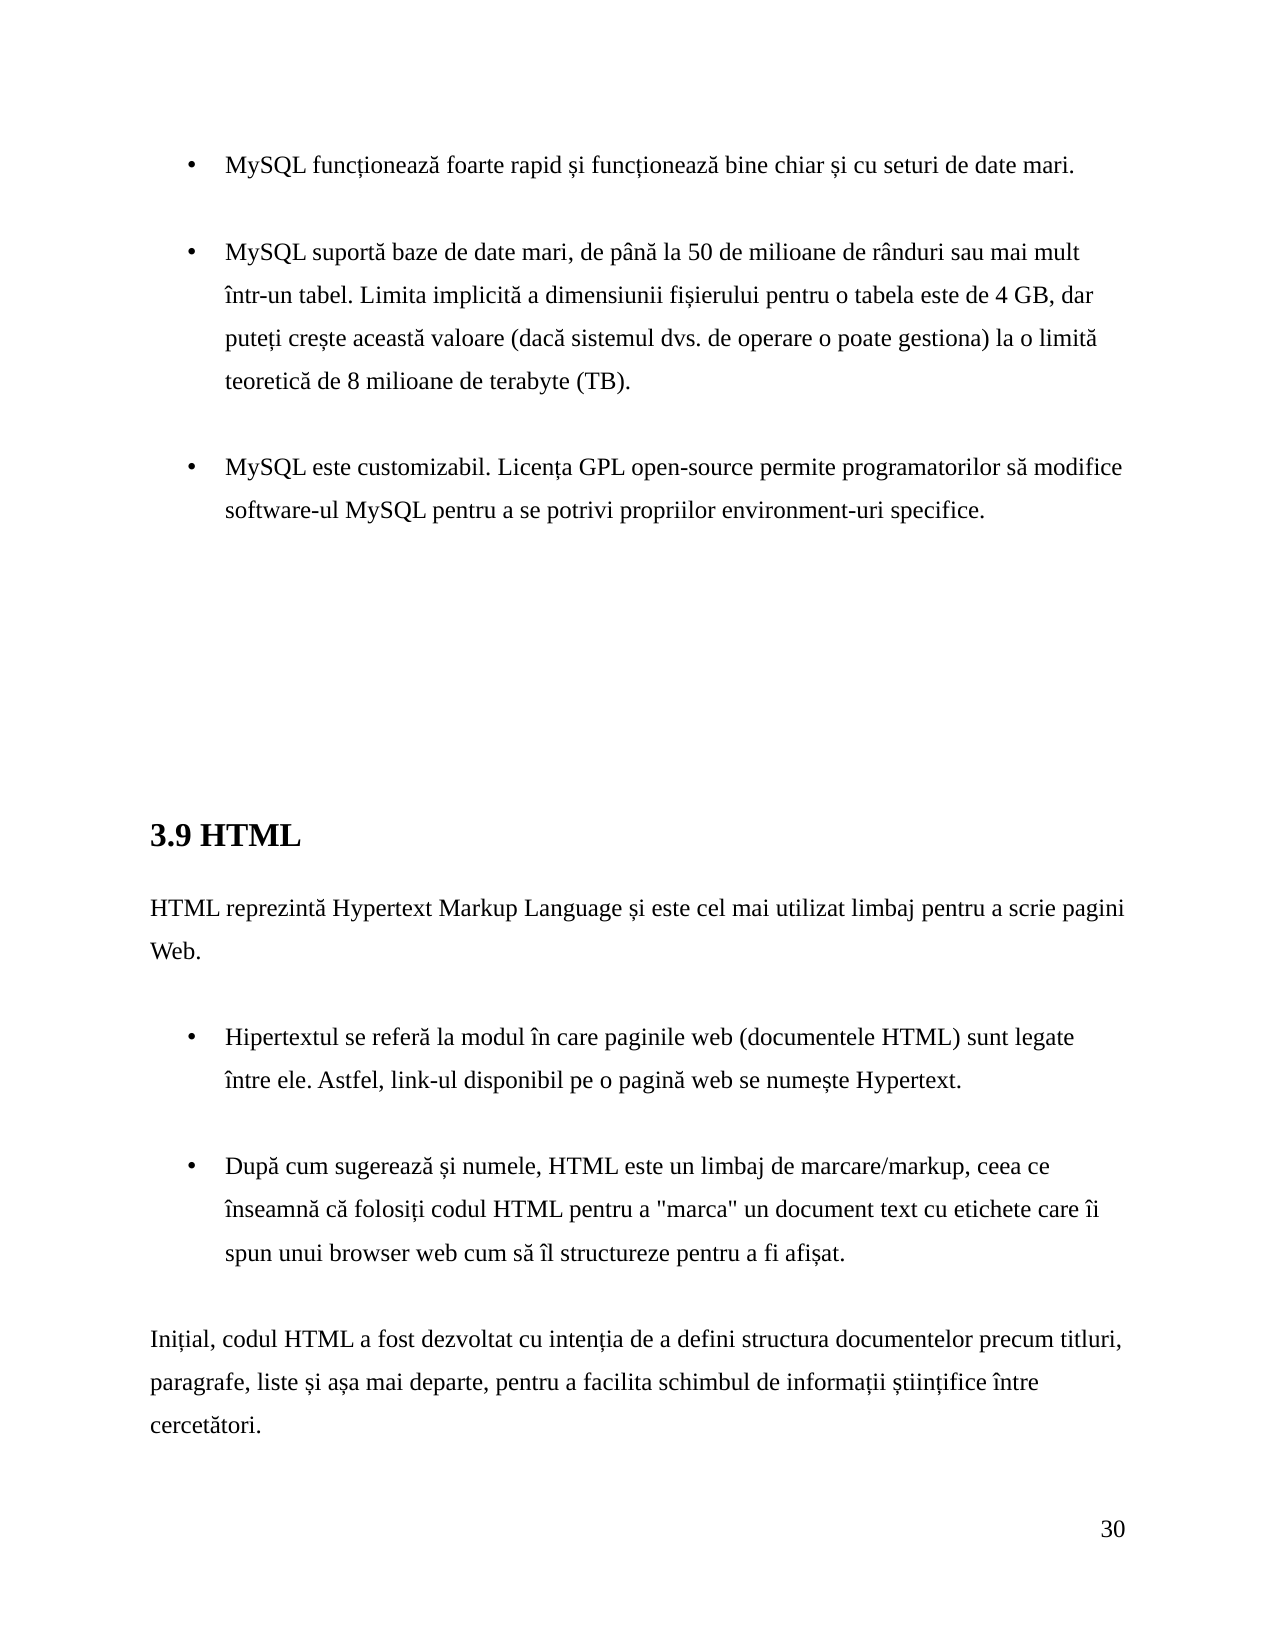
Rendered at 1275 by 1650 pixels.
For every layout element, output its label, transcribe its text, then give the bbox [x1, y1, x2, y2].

list Hipertextul se referă la modul în care paginile web (documentele HTML) sunt legate între ele. Astfel, link-ul disponibil pe o pagină web se numește Hypertext. [187, 1022, 1125, 1094]
subtitle 3.9 HTML [150, 815, 1125, 853]
text Inițial, codul HTML a fost dezvoltat cu intenția de a defini structura documentelor precum titluri, paragrafe, liste și așa mai departe, pentru a facilita schimbul de informații științifice între cercetători. [150, 1324, 1125, 1439]
list MySQL funcționează foarte rapid și funcționează bine chiar și cu seturi de date mari. [187, 151, 1125, 179]
list MySQL este customizabil. Licența GPL open-source permite programatorilor să modifice software-ul MySQL pentru a se potrivi propriilor environment-uri specifice. [187, 452, 1125, 524]
list MySQL suportă baze de date mari, de până la 50 de milioane de rânduri sau mai mult într-un tabel. Limita implicită a dimensiunii fișierului pentru o tabela este de 4 GB, dar puteți crește această valoare (dacă sistemul dvs. de operare o poate gestiona) la o limită teoretică de 8 milioane de terabyte (TB). [187, 237, 1125, 395]
text HTML reprezintă Hypertext Markup Language și este cel mai utilizat limbaj pentru a scrie pagini Web. [150, 893, 1125, 964]
list După cum sugerează și numele, HTML este un limbaj de marcare/markup, ceea ce înseamnă că folosiți codul HTML pentru a "marca" un document text cu etichete care îi spun unui browser web cum să îl structureze pentru a fi afișat. [187, 1151, 1125, 1266]
